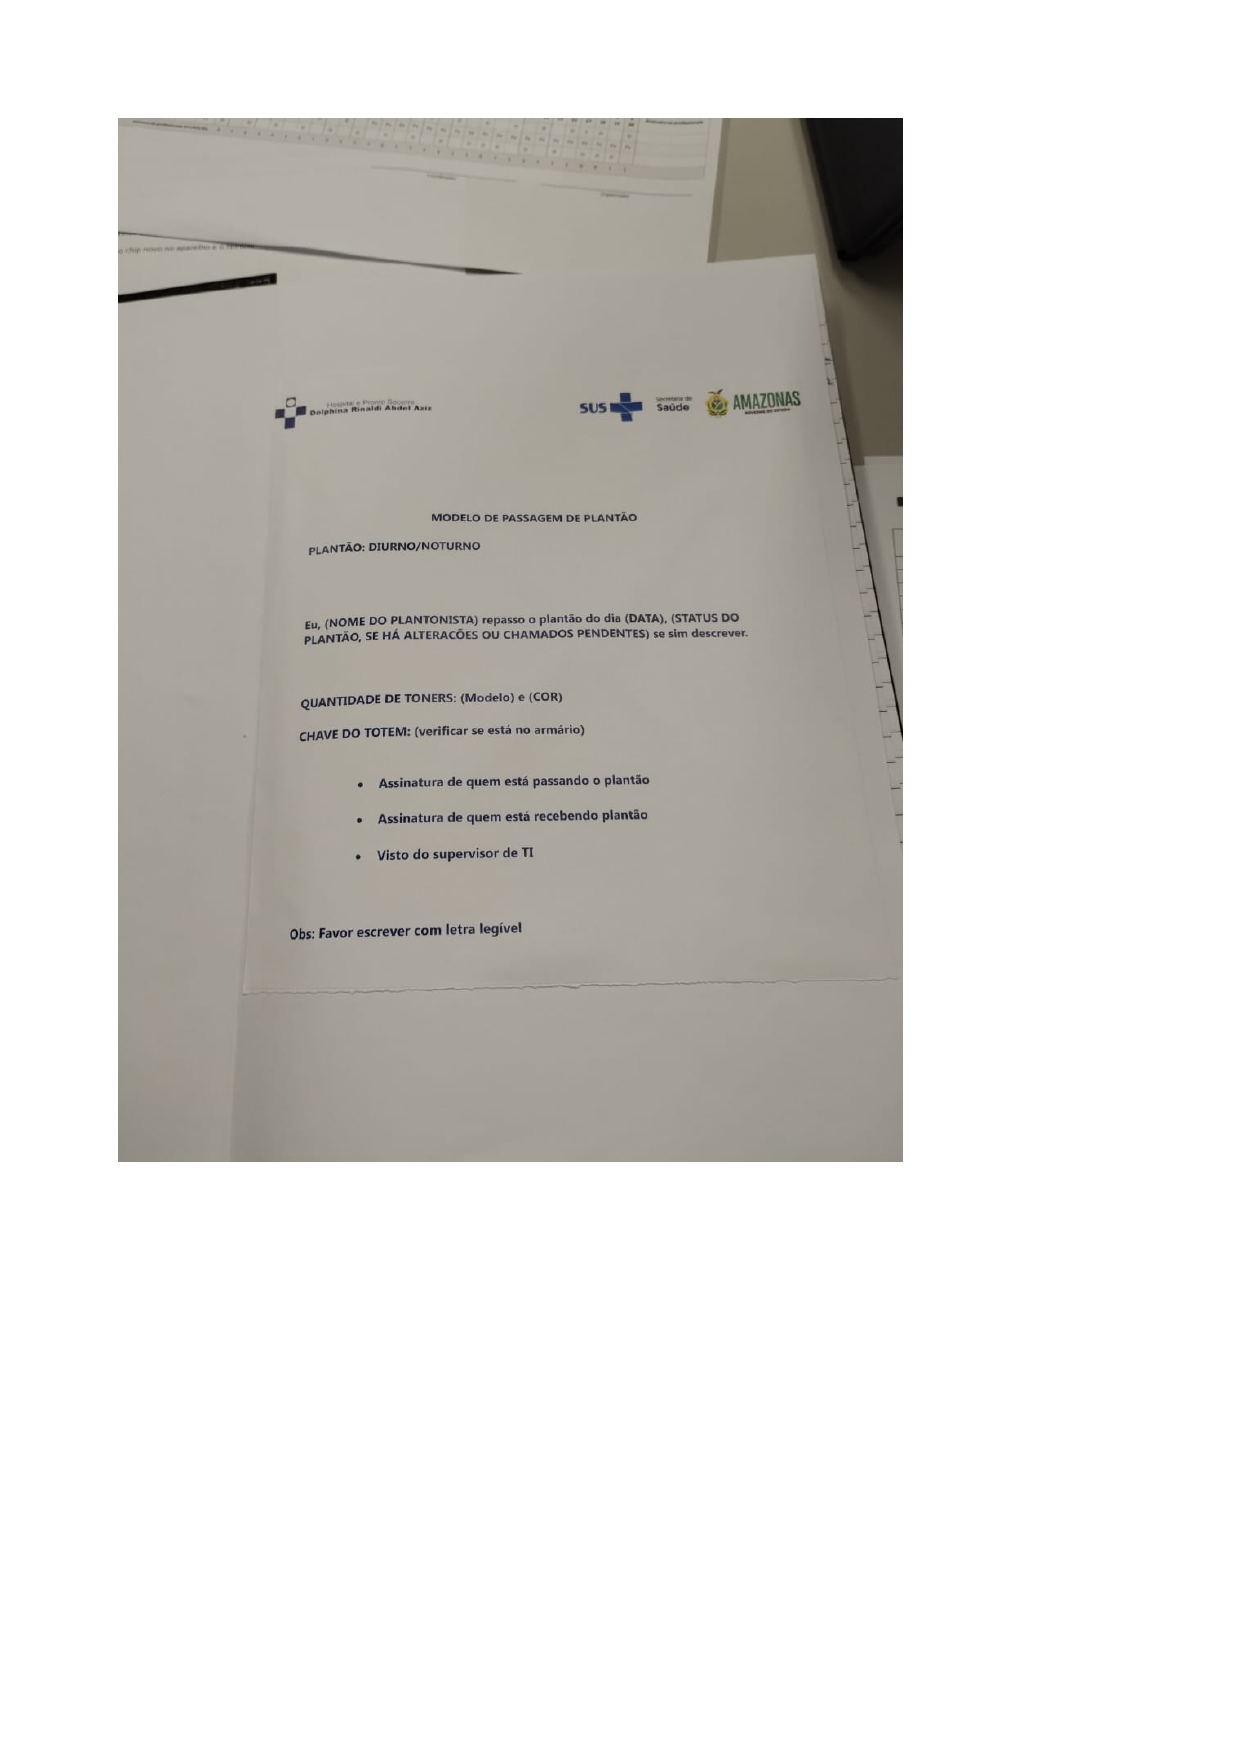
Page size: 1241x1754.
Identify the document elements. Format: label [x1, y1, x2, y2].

picture [118, 118, 903, 1162]
